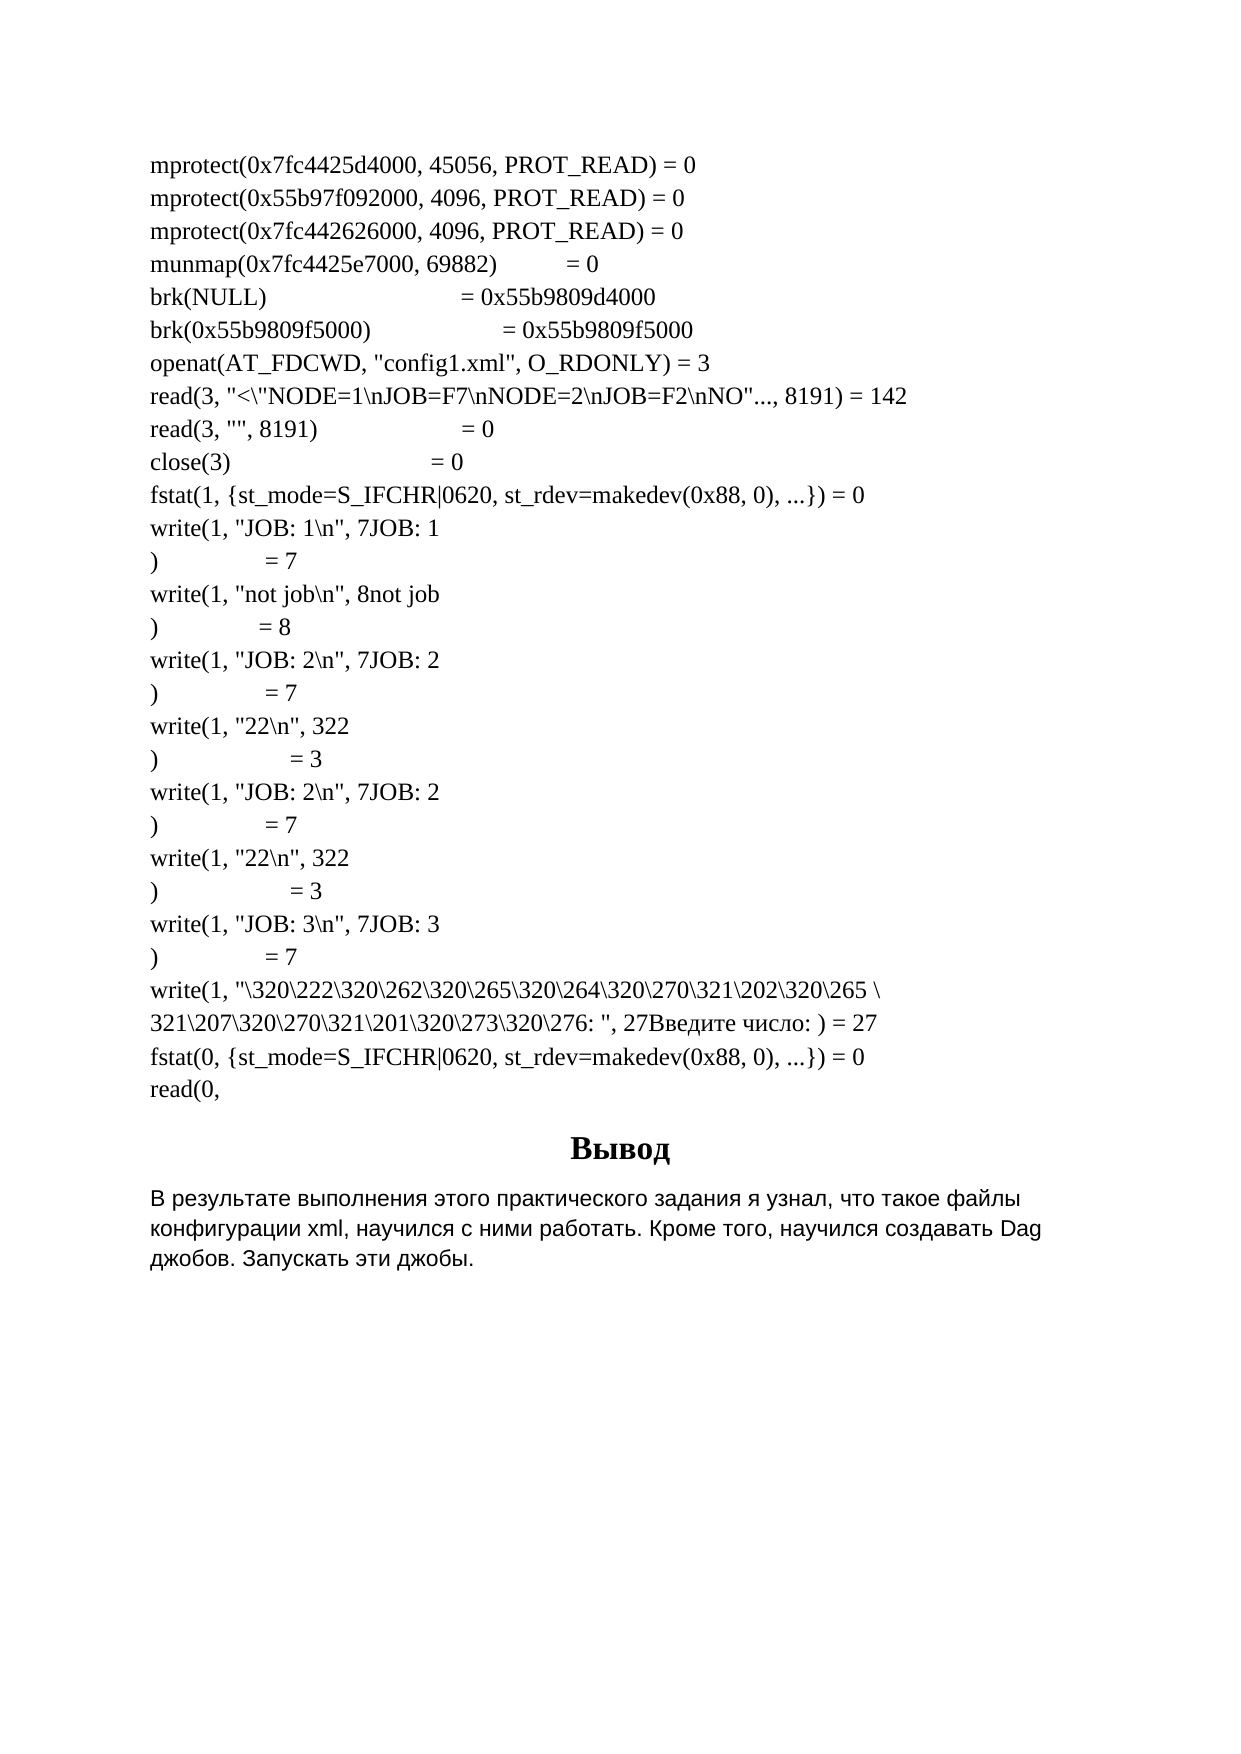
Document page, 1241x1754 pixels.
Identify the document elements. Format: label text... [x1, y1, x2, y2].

text write(1, "JOB: 1\n", 7JOB: 1 [150, 513, 1072, 542]
text ) = 7 [150, 810, 1072, 839]
text openat(AT_FDCWD, "config1.xml", O_RDONLY) = 3 [150, 348, 1072, 377]
text close(3) = 0 [150, 447, 1072, 476]
text mprotect(0x7fc442626000, 4096, PROT_READ) = 0 [150, 216, 1072, 245]
text write(1, "not job\n", 8not job [150, 579, 1072, 608]
text fstat(1, {st_mode=S_IFCHR|0620, st_rdev=makedev(0x88, 0), ...}) = 0 [150, 480, 1072, 509]
text В результате выполнения этого практического задания я узнал, что такое файлы конфигурации xml, научился с ними работать. Кроме того, научился создавать Dag джобов. Запускать эти джобы. [150, 1185, 1090, 1272]
text Вывод [168, 1128, 1072, 1167]
text ) = 3 [150, 744, 1072, 773]
text munmap(0x7fc4425e7000, 69882) = 0 [150, 249, 1072, 278]
text ) = 7 [150, 546, 1072, 575]
text read(0, [150, 1074, 1072, 1103]
text brk(NULL) = 0x55b9809d4000 [150, 282, 1072, 311]
text ) = 7 [150, 942, 1072, 971]
text write(1, "JOB: 3\n", 7JOB: 3 [150, 909, 1072, 938]
text ) = 8 [150, 612, 1072, 641]
text ) = 3 [150, 876, 1072, 905]
text read(3, "", 8191) = 0 [150, 414, 1072, 443]
text fstat(0, {st_mode=S_IFCHR|0620, st_rdev=makedev(0x88, 0), ...}) = 0 [150, 1042, 1072, 1070]
text write(1, "22\n", 322 [150, 843, 1072, 872]
text mprotect(0x7fc4425d4000, 45056, PROT_READ) = 0 [150, 150, 1072, 179]
text mprotect(0x55b97f092000, 4096, PROT_READ) = 0 [150, 183, 1072, 212]
text write(1, "\320\222\320\262\320\265\320\264\320\270\321\202\320\265 \321\207\320\270\321\201\320\273\320\276: ", 27Введите число: ) = 27 [150, 976, 1072, 1037]
text brk(0x55b9809f5000) = 0x55b9809f5000 [150, 315, 1072, 344]
text write(1, "JOB: 2\n", 7JOB: 2 [150, 777, 1072, 806]
text write(1, "22\n", 322 [150, 711, 1072, 740]
text read(3, "<\"NODE=1\nJOB=F7\nNODE=2\nJOB=F2\nNO"..., 8191) = 142 [150, 381, 1072, 410]
text write(1, "JOB: 2\n", 7JOB: 2 [150, 645, 1072, 674]
text ) = 7 [150, 678, 1072, 707]
